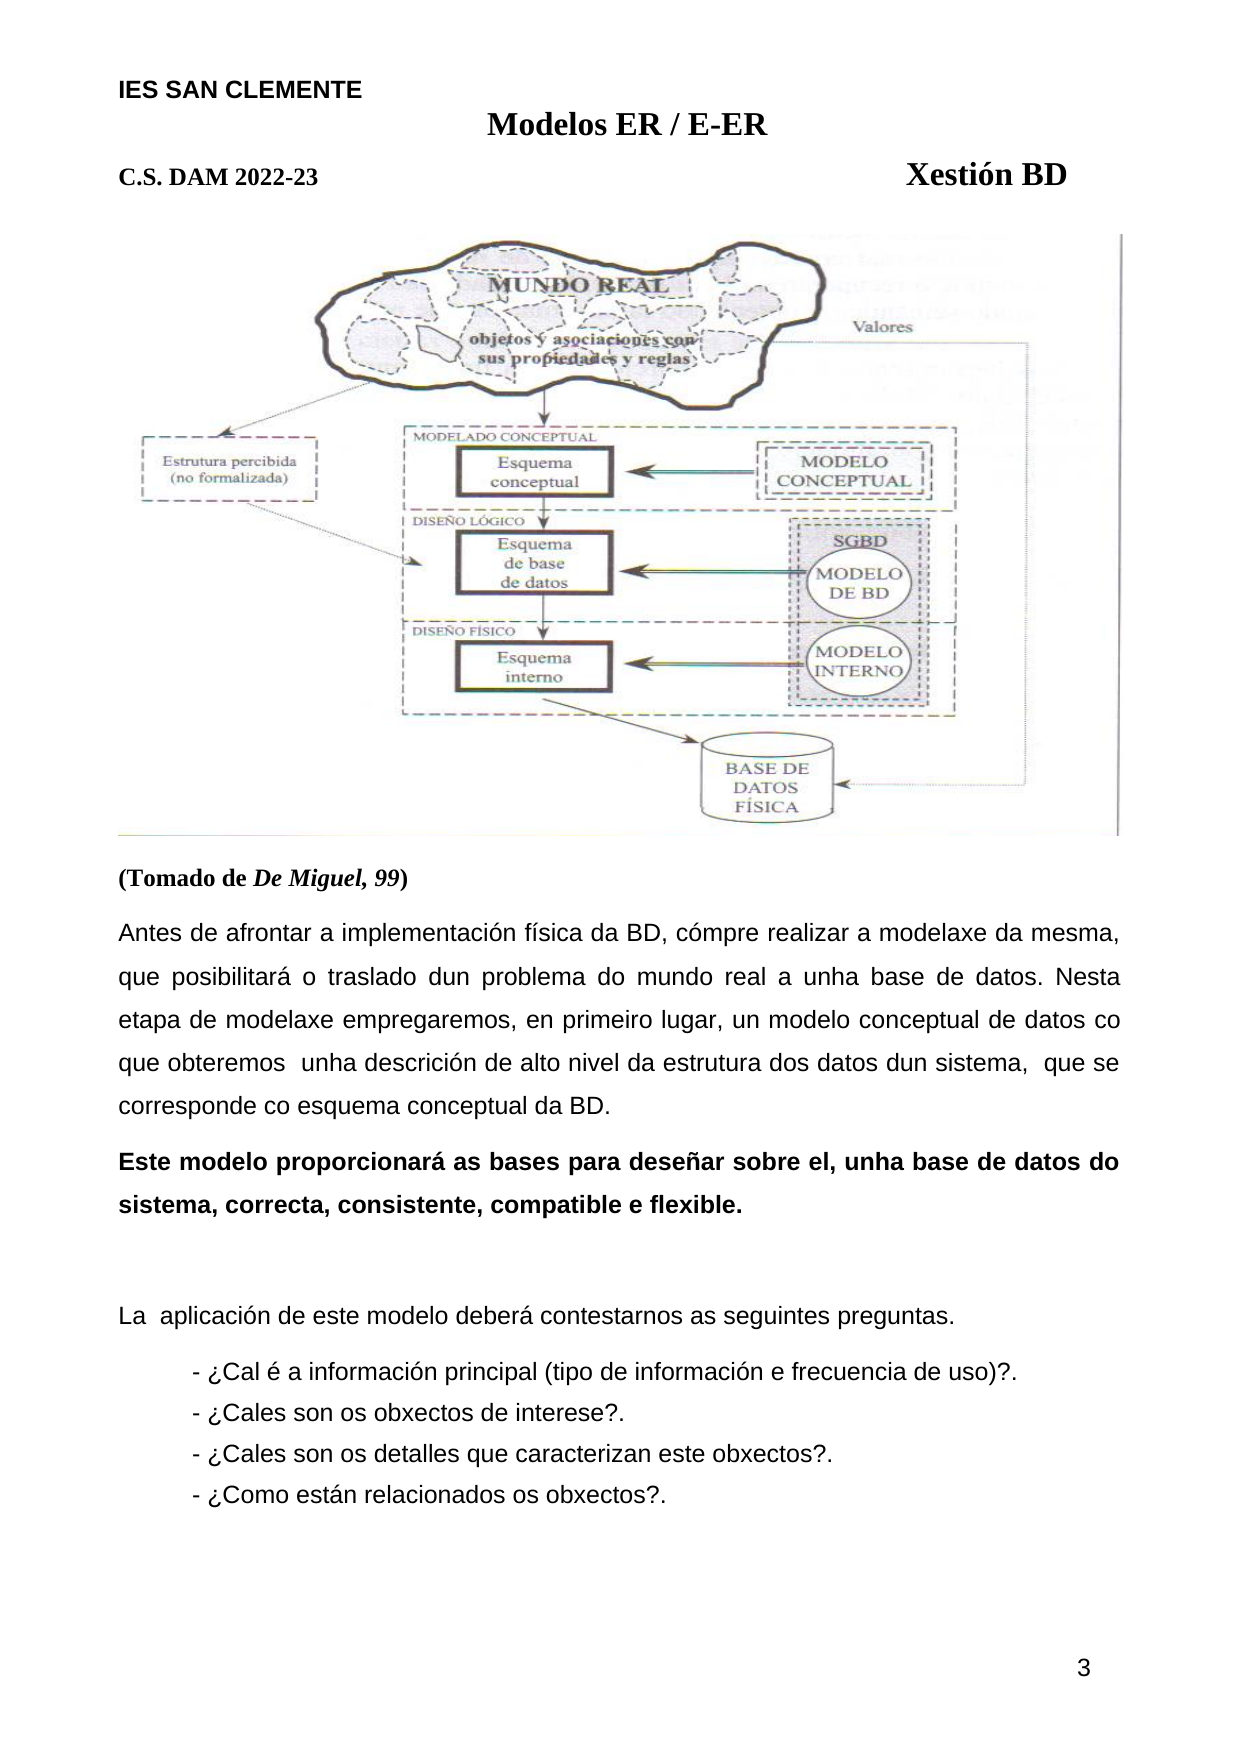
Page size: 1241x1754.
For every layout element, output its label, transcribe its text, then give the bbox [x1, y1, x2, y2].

text - ¿Cal é a información principal (tipo de información e frecuencia de uso)?. [192, 1357, 1122, 1385]
text Este modelo proporcionará as bases para deseñar sobre el, unha base de datos do sistema, correcta, consistente, compatible e flexible. [118, 1147, 1122, 1218]
picture [118, 234, 1124, 324]
text - ¿Como están relacionados os obxectos?. [192, 1480, 1122, 1509]
text (Tomado de De Miguel, 99) [118, 863, 1122, 892]
text - ¿Cales son os obxectos de interese?. [192, 1398, 1122, 1427]
text Antes de afrontar a implementación física da BD, cómpre realizar a modelaxe da mesma, que posibilitará o traslado dun problema do mundo real a unha base de datos. Nesta etapa de modelaxe empregaremos, en primeiro lugar, un modelo conceptual de datos co que obteremos unha descrición de alto nivel da estrutura dos datos dun sistema, que se corresponde co esquema conceptual da BD. [118, 918, 1122, 1120]
text - ¿Cales son os detalles que caracterizan este obxectos?. [192, 1439, 1122, 1468]
text La aplicación de este modelo deberá contestarnos as seguintes preguntas. [118, 1301, 1122, 1330]
